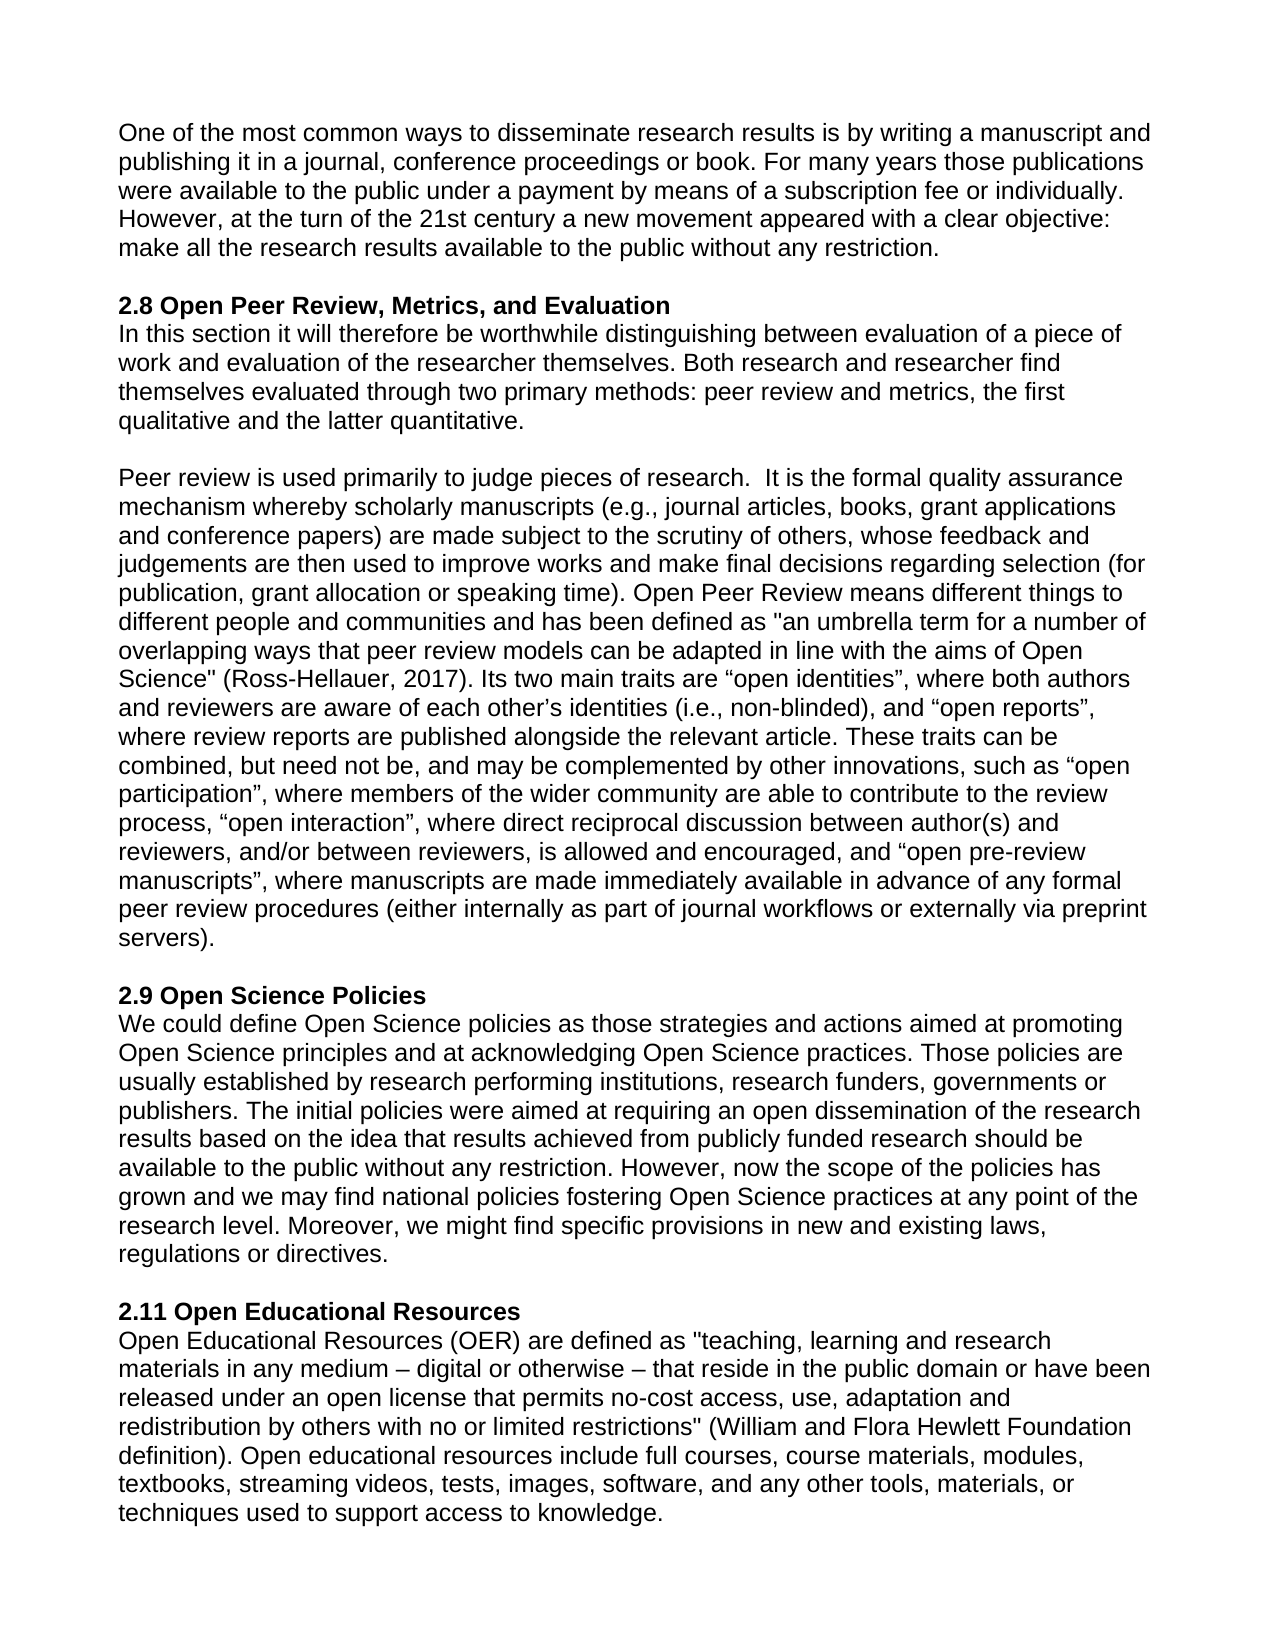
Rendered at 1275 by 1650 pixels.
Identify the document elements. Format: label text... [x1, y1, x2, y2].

text 2.9 Open Science Policies [118, 981, 1157, 1009]
text Open Educational Resources (OER) are defined as "teaching, learning and research materials in any medium – digital or otherwise – that reside in the public domain or have been released under an open license that permits no-cost access, use, adaptation and redistribution by others with no or limited restrictions" (William and Flora Hewlett Foundation definition). Open educational resources include full courses, course materials, modules, textbooks, streaming videos, tests, images, software, and any other tools, materials, or techniques used to support access to knowledge. [118, 1326, 1157, 1527]
text In this section it will therefore be worthwhile distinguishing between evaluation of a piece of work and evaluation of the researcher themselves. Both research and researcher find themselves evaluated through two primary methods: peer review and metrics, the first qualitative and the latter quantitative. [118, 319, 1157, 434]
text We could define Open Science policies as those strategies and actions aimed at promoting Open Science principles and at acknowledging Open Science practices. Those policies are usually established by research performing institutions, research funders, governments or publishers. The initial policies were aimed at requiring an open dissemination of the research results based on the idea that results achieved from publicly funded research should be available to the public without any restriction. However, now the scope of the policies has grown and we may find national policies fostering Open Science practices at any point of the research level. Moreover, we might find specific provisions in new and existing laws, regulations or directives. [118, 1009, 1157, 1268]
text 2.11 Open Educational Resources [118, 1297, 1157, 1326]
text 2.8 Open Peer Review, Metrics, and Evaluation [118, 291, 1157, 319]
text Peer review is used primarily to judge pieces of research. It is the formal quality assurance mechanism whereby scholarly manuscripts (e.g., journal articles, books, grant applications and conference papers) are made subject to the scrutiny of others, whose feedback and judgements are then used to improve works and make final decisions regarding selection (for publication, grant allocation or speaking time). Open Peer Review means different things to different people and communities and has been defined as "an umbrella term for a number of overlapping ways that peer review models can be adapted in line with the aims of Open Science" (Ross-Hellauer, 2017). Its two main traits are “open identities”, where both authors and reviewers are aware of each other’s identities (i.e., non-blinded), and “open reports”, where review reports are published alongside the relevant article. These traits can be combined, but need not be, and may be complemented by other innovations, such as “open participation”, where members of the wider community are able to contribute to the review process, “open interaction”, where direct reciprocal discussion between author(s) and reviewers, and/or between reviewers, is allowed and encouraged, and “open pre-review manuscripts”, where manuscripts are made immediately available in advance of any formal peer review procedures (either internally as part of journal workflows or externally via preprint servers). [118, 463, 1157, 952]
text One of the most common ways to disseminate research results is by writing a manuscript and publishing it in a journal, conference proceedings or book. For many years those publications were available to the public under a payment by means of a subscription fee or individually. However, at the turn of the 21st century a new movement appeared with a clear objective: make all the research results available to the public without any restriction. [118, 118, 1157, 262]
